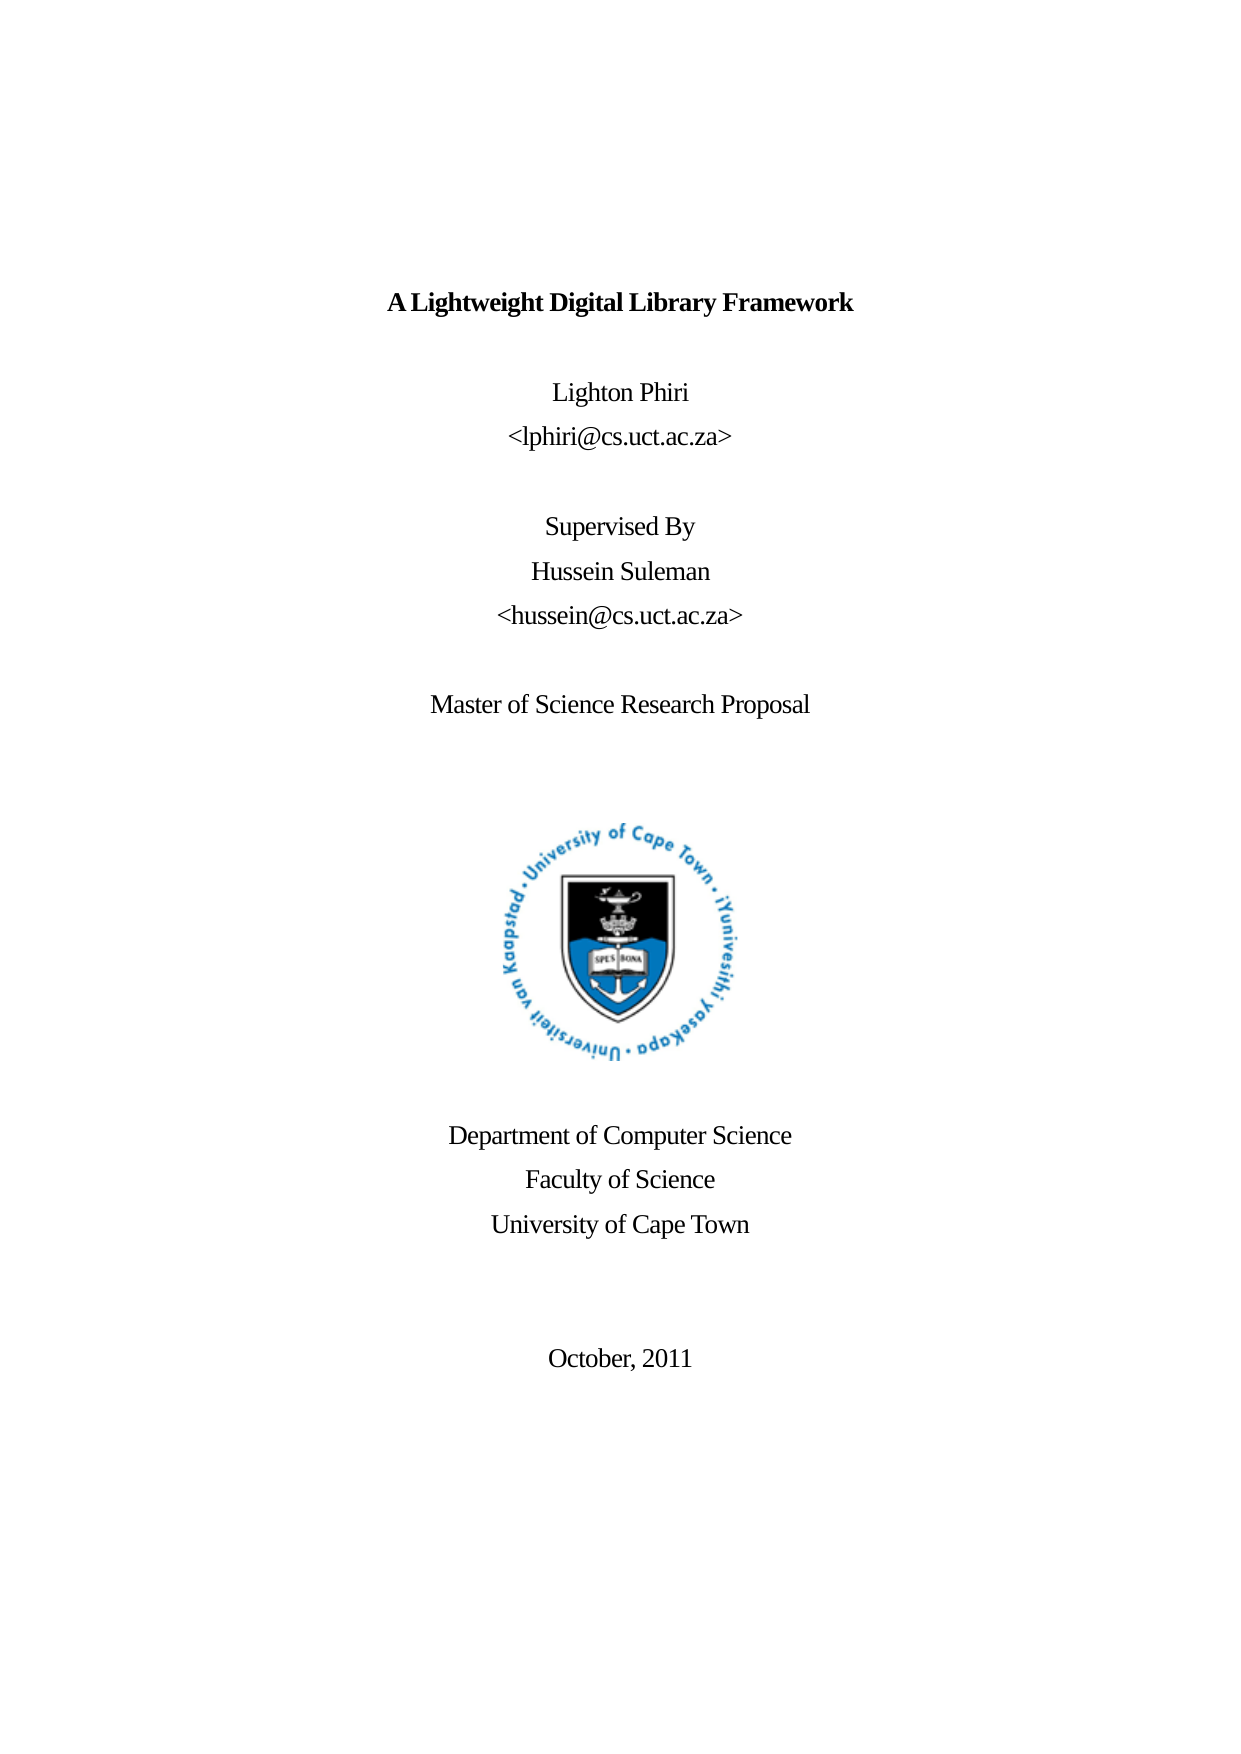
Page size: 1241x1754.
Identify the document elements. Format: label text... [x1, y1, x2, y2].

picture [502, 823, 738, 1061]
text Master of Science Research Proposal [150, 690, 1090, 720]
text Faculty of Science [150, 1165, 1090, 1195]
text Lighton Phiri <lphiri@cs.uct.ac.za> [150, 377, 1090, 452]
text Department of Computer Science [150, 1120, 1090, 1150]
text A Lightweight Digital Library Framework [150, 288, 1090, 318]
text Hussein Suleman <hussein@cs.uct.ac.za> [150, 556, 1090, 630]
text Supervised By [150, 511, 1090, 541]
text October, 2011 [150, 1344, 1090, 1418]
text University of Cape Town [150, 1209, 1090, 1239]
